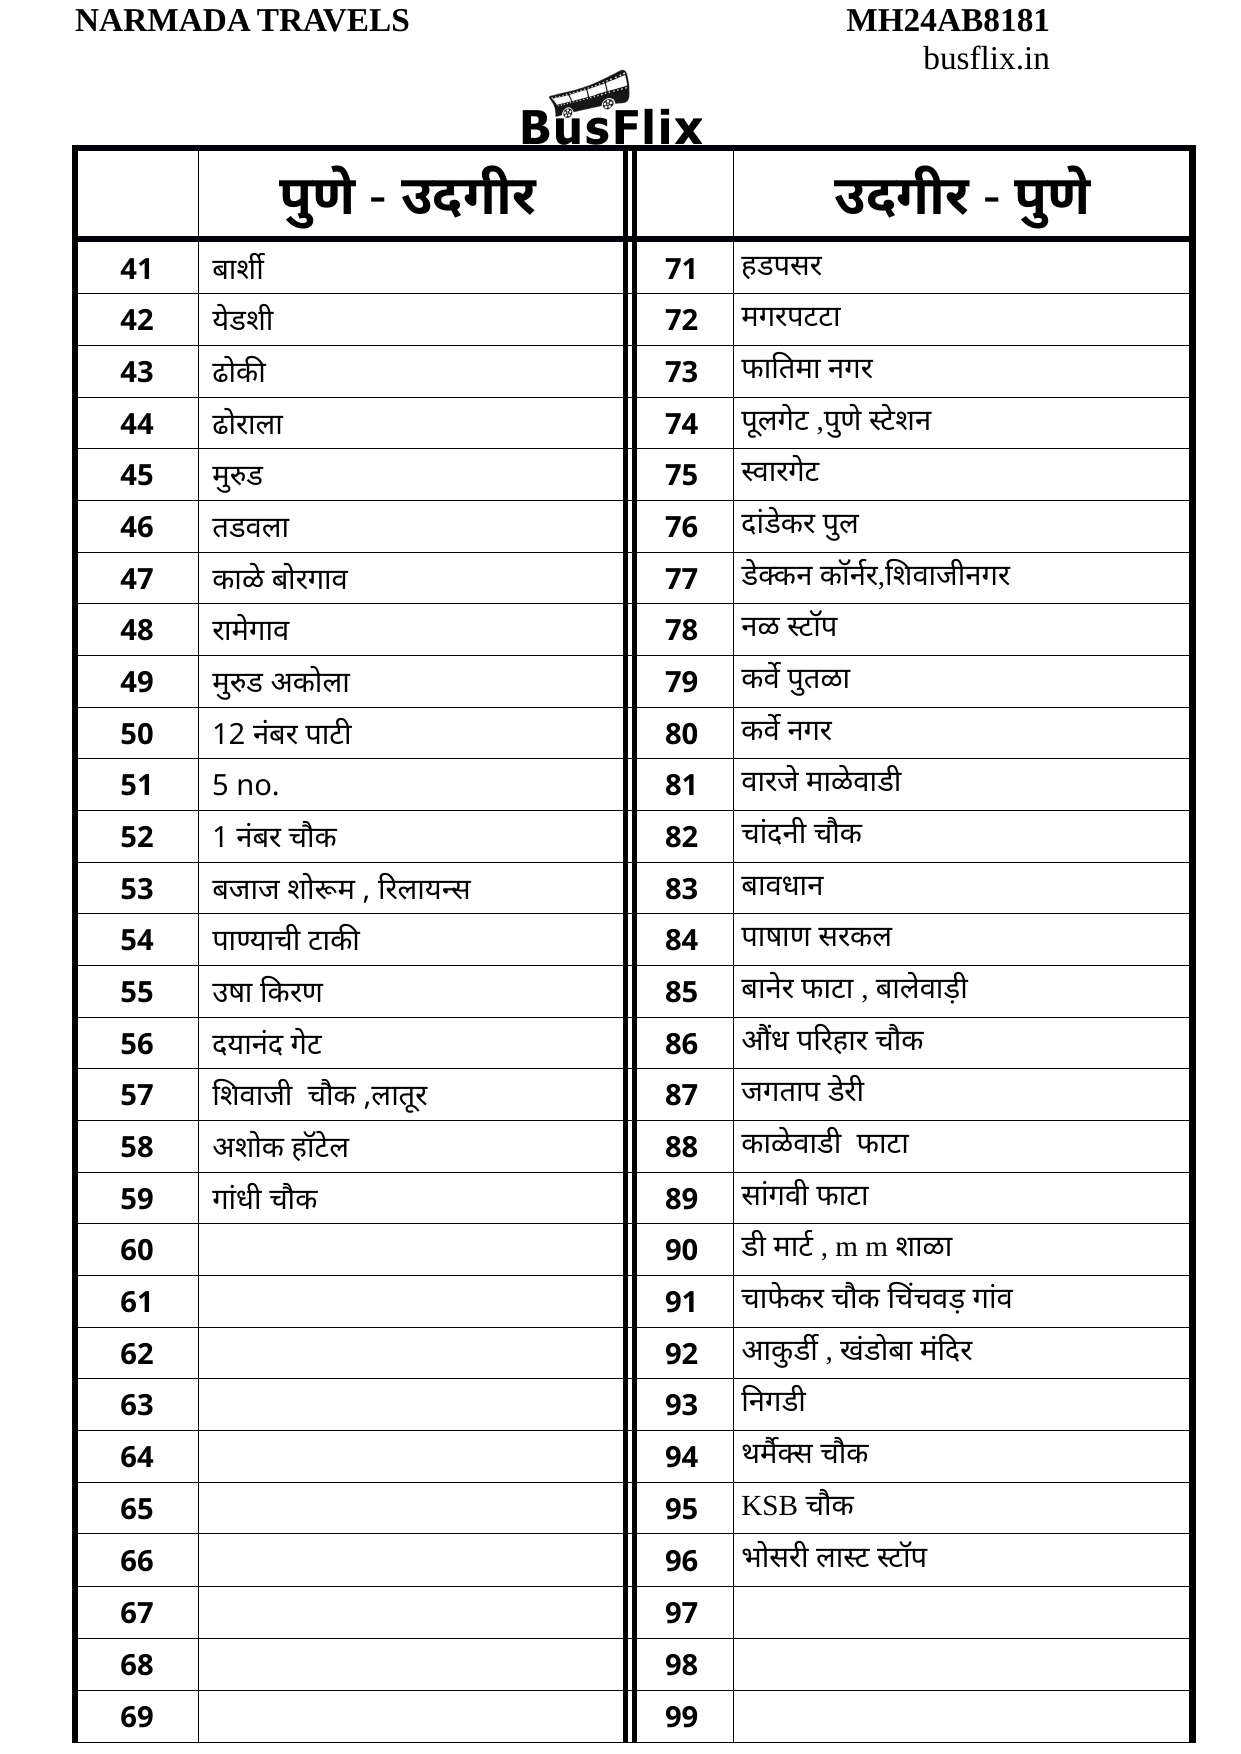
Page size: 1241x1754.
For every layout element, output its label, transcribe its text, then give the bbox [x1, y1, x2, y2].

table_cell 50 [78, 708, 198, 758]
table_cell 81 [637, 759, 733, 810]
table_cell [199, 1328, 623, 1378]
table_cell 63 [78, 1379, 198, 1430]
table_cell KSB चौक [734, 1483, 1189, 1533]
table_cell काळे बोरगाव [199, 553, 623, 603]
table_cell 52 [78, 811, 198, 862]
table_cell बावधान [734, 863, 1189, 913]
table_cell 56 [78, 1018, 198, 1068]
table_cell 82 [637, 811, 733, 862]
table_cell 74 [637, 398, 733, 448]
table_cell [199, 1691, 623, 1742]
table_cell तडवला [199, 501, 623, 552]
table_cell मगरपटटा [734, 294, 1189, 345]
table_cell आकुर्डी , खंडोबा मंदिर [734, 1328, 1189, 1378]
table_cell अशोक हॉटेल [199, 1121, 623, 1172]
table_cell [78, 151, 198, 236]
table_cell उदगीर - पुणे [734, 151, 1189, 236]
table_cell 91 [637, 1276, 733, 1327]
table_cell 79 [637, 656, 733, 707]
table_cell 51 [78, 759, 198, 810]
table_cell बजाज शोरूम , रिलायन्स [199, 863, 623, 913]
table_cell 77 [637, 553, 733, 603]
table_cell औंध परिहार चौक [734, 1018, 1189, 1068]
table_cell 75 [637, 449, 733, 500]
table_cell डी मार्ट , m m शाळा [734, 1224, 1189, 1275]
table_cell 78 [637, 604, 733, 655]
table_cell 95 [637, 1483, 733, 1533]
table_cell 93 [637, 1379, 733, 1430]
table_cell 44 [78, 398, 198, 448]
table_cell 55 [78, 966, 198, 1017]
table_cell 68 [78, 1639, 198, 1690]
table_cell 62 [78, 1328, 198, 1378]
table_cell 58 [78, 1121, 198, 1172]
table_cell ढोकी [199, 346, 623, 397]
table_cell पुणे - उदगीर [199, 151, 623, 236]
table_cell नळ स्टॉप [734, 604, 1189, 655]
table_cell 87 [637, 1069, 733, 1120]
table_cell [199, 1431, 623, 1482]
table_cell 47 [78, 553, 198, 603]
table_cell 76 [637, 501, 733, 552]
table_cell 66 [78, 1534, 198, 1586]
table_cell 73 [637, 346, 733, 397]
table_cell हडपसर [734, 242, 1189, 293]
table_cell [199, 1534, 623, 1586]
table_cell 5 no. [199, 759, 623, 810]
table_cell 94 [637, 1431, 733, 1482]
table_cell 12 नंबर पाटी [199, 708, 623, 758]
table_cell 97 [637, 1587, 733, 1638]
table_cell 90 [637, 1224, 733, 1275]
table_cell 57 [78, 1069, 198, 1120]
table_cell 49 [78, 656, 198, 707]
table_cell ढोराला [199, 398, 623, 448]
table_cell कर्वे पुतळा [734, 656, 1189, 707]
table_cell उषा किरण [199, 966, 623, 1017]
table_cell वारजे माळेवाडी [734, 759, 1189, 810]
table_cell 43 [78, 346, 198, 397]
table_cell 71 [637, 242, 733, 293]
table_cell 65 [78, 1483, 198, 1533]
table_cell [199, 1379, 623, 1430]
picture [522, 69, 703, 145]
table_cell निगडी [734, 1379, 1189, 1430]
table_cell स्वारगेट [734, 449, 1189, 500]
table_cell 98 [637, 1639, 733, 1690]
table_cell काळेवाडी फाटा [734, 1121, 1189, 1172]
table_cell कर्वे नगर [734, 708, 1189, 758]
table_cell [734, 1691, 1189, 1742]
table_cell बार्शी [199, 242, 623, 293]
table_cell 67 [78, 1587, 198, 1638]
table_cell 64 [78, 1431, 198, 1482]
table_cell 41 [78, 242, 198, 293]
table_cell पाषाण सरकल [734, 914, 1189, 965]
table_cell [734, 1639, 1189, 1690]
table_cell फातिमा नगर [734, 346, 1189, 397]
table_cell 92 [637, 1328, 733, 1378]
table_cell गांधी चौक [199, 1173, 623, 1223]
table_cell पाण्याची टाकी [199, 914, 623, 965]
table_cell बानेर फाटा , बालेवाड़ी [734, 966, 1189, 1017]
table_cell [734, 1587, 1189, 1638]
table_cell शिवाजी चौक ,लातूर [199, 1069, 623, 1120]
table_cell दांडेकर पुल [734, 501, 1189, 552]
table_cell 61 [78, 1276, 198, 1327]
table_cell डेक्कन कॉर्नर,शिवाजीनगर [734, 553, 1189, 603]
table_cell 53 [78, 863, 198, 913]
table_cell 86 [637, 1018, 733, 1068]
table_cell [637, 151, 733, 236]
table_cell सांगवी फाटा [734, 1173, 1189, 1223]
table_cell दयानंद गेट [199, 1018, 623, 1068]
table_cell [199, 1224, 623, 1275]
table_cell 99 [637, 1691, 733, 1742]
table_cell जगताप डेरी [734, 1069, 1189, 1120]
table_cell चाफेकर चौक चिंचवड़ गांव [734, 1276, 1189, 1327]
table_cell 54 [78, 914, 198, 965]
table_cell थर्मैक्स चौक [734, 1431, 1189, 1482]
table_cell 88 [637, 1121, 733, 1172]
table_cell येडशी [199, 294, 623, 345]
table_cell 69 [78, 1691, 198, 1742]
table_cell भोसरी लास्ट स्टॉप [734, 1534, 1189, 1586]
table_cell 85 [637, 966, 733, 1017]
table_cell 45 [78, 449, 198, 500]
table_cell पूलगेट ,पुणे स्टेशन [734, 398, 1189, 448]
table_cell [199, 1639, 623, 1690]
table_cell 89 [637, 1173, 733, 1223]
table_cell चांदनी चौक [734, 811, 1189, 862]
table_cell 84 [637, 914, 733, 965]
table_cell 48 [78, 604, 198, 655]
table_cell 1 नंबर चौक [199, 811, 623, 862]
table_cell [199, 1587, 623, 1638]
table_cell [199, 1276, 623, 1327]
table_cell [199, 1483, 623, 1533]
table_cell मुरुड अकोला [199, 656, 623, 707]
table_cell 60 [78, 1224, 198, 1275]
table_cell 80 [637, 708, 733, 758]
table_cell 96 [637, 1534, 733, 1586]
table_cell 42 [78, 294, 198, 345]
table_cell 46 [78, 501, 198, 552]
table_cell मुरुड [199, 449, 623, 500]
table_cell रामेगाव [199, 604, 623, 655]
table_cell 83 [637, 863, 733, 913]
table_cell 59 [78, 1173, 198, 1223]
table_cell 72 [637, 294, 733, 345]
